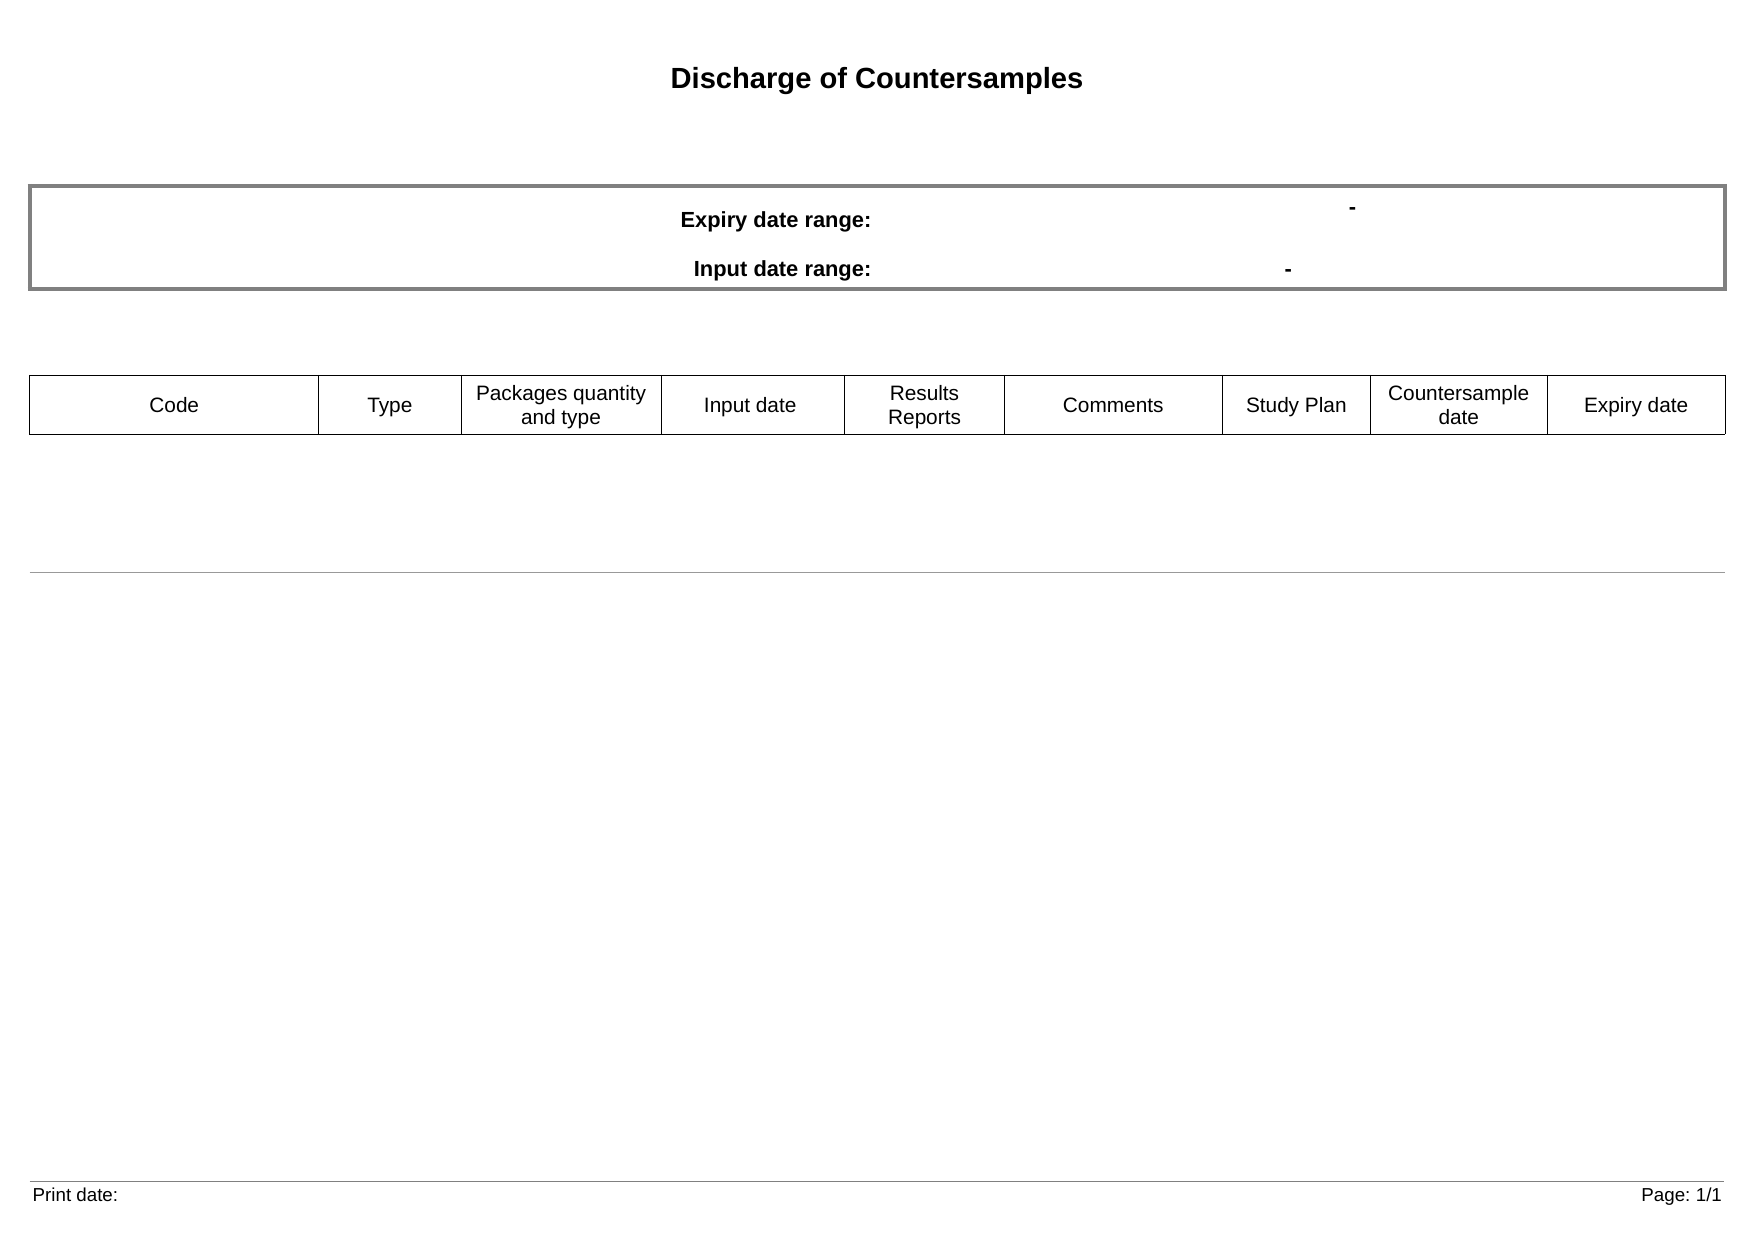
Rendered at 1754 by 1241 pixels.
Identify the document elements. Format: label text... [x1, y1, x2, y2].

table_cell <fraction['packages']> [461, 465, 661, 572]
table_cell Input date range: [32, 250, 877, 287]
text <record.location> [29, 348, 1724, 375]
table_header Comments [1005, 376, 1222, 434]
table_header Countersample date [1371, 376, 1547, 434]
table_header Packages quantity and type [462, 376, 661, 434]
table_header Expiry date [1548, 376, 1725, 434]
table_header Type [319, 376, 461, 434]
table_header Study Plan [1223, 376, 1370, 434]
text </for> [29, 632, 1724, 660]
table_cell <fraction['stp_number']> [1222, 465, 1370, 572]
table_cell <format_date(fraction['countersample_date'], user.language) if fraction['countersample_date'] else ''> [1370, 465, 1547, 572]
table_cell <format_date(fraction['expiry_date'], user.language) if fraction['expiry_date'] else ''> [1547, 465, 1725, 572]
table_cell </for> [30, 573, 1725, 603]
table_header Input date [662, 376, 844, 434]
table_cell <fraction['results_reports']> [845, 465, 1004, 572]
table_cell <format_date(fraction['entry_date'], user.language)> [661, 465, 844, 572]
table_cell <fraction['comments']> [1004, 465, 1222, 572]
table_header <format_date(expiry_date_from, user.language)> - <format_date(expiry_date_to, user.language)> [877, 188, 1723, 250]
table_header Code [30, 376, 318, 434]
table_header Results Reports [845, 376, 1004, 434]
table_cell <fraction['number']> [30, 465, 318, 572]
table_header Expiry date range: [32, 188, 877, 250]
table_cell <for each="fraction in record.fractions"> [30, 435, 1725, 465]
table_cell <fraction['type']> [319, 465, 461, 572]
table_cell <format_date(date_from, user.language)> - <format_date(date_to, user.language)> [877, 250, 1723, 287]
text <for each="record in objects"> [29, 319, 1724, 348]
